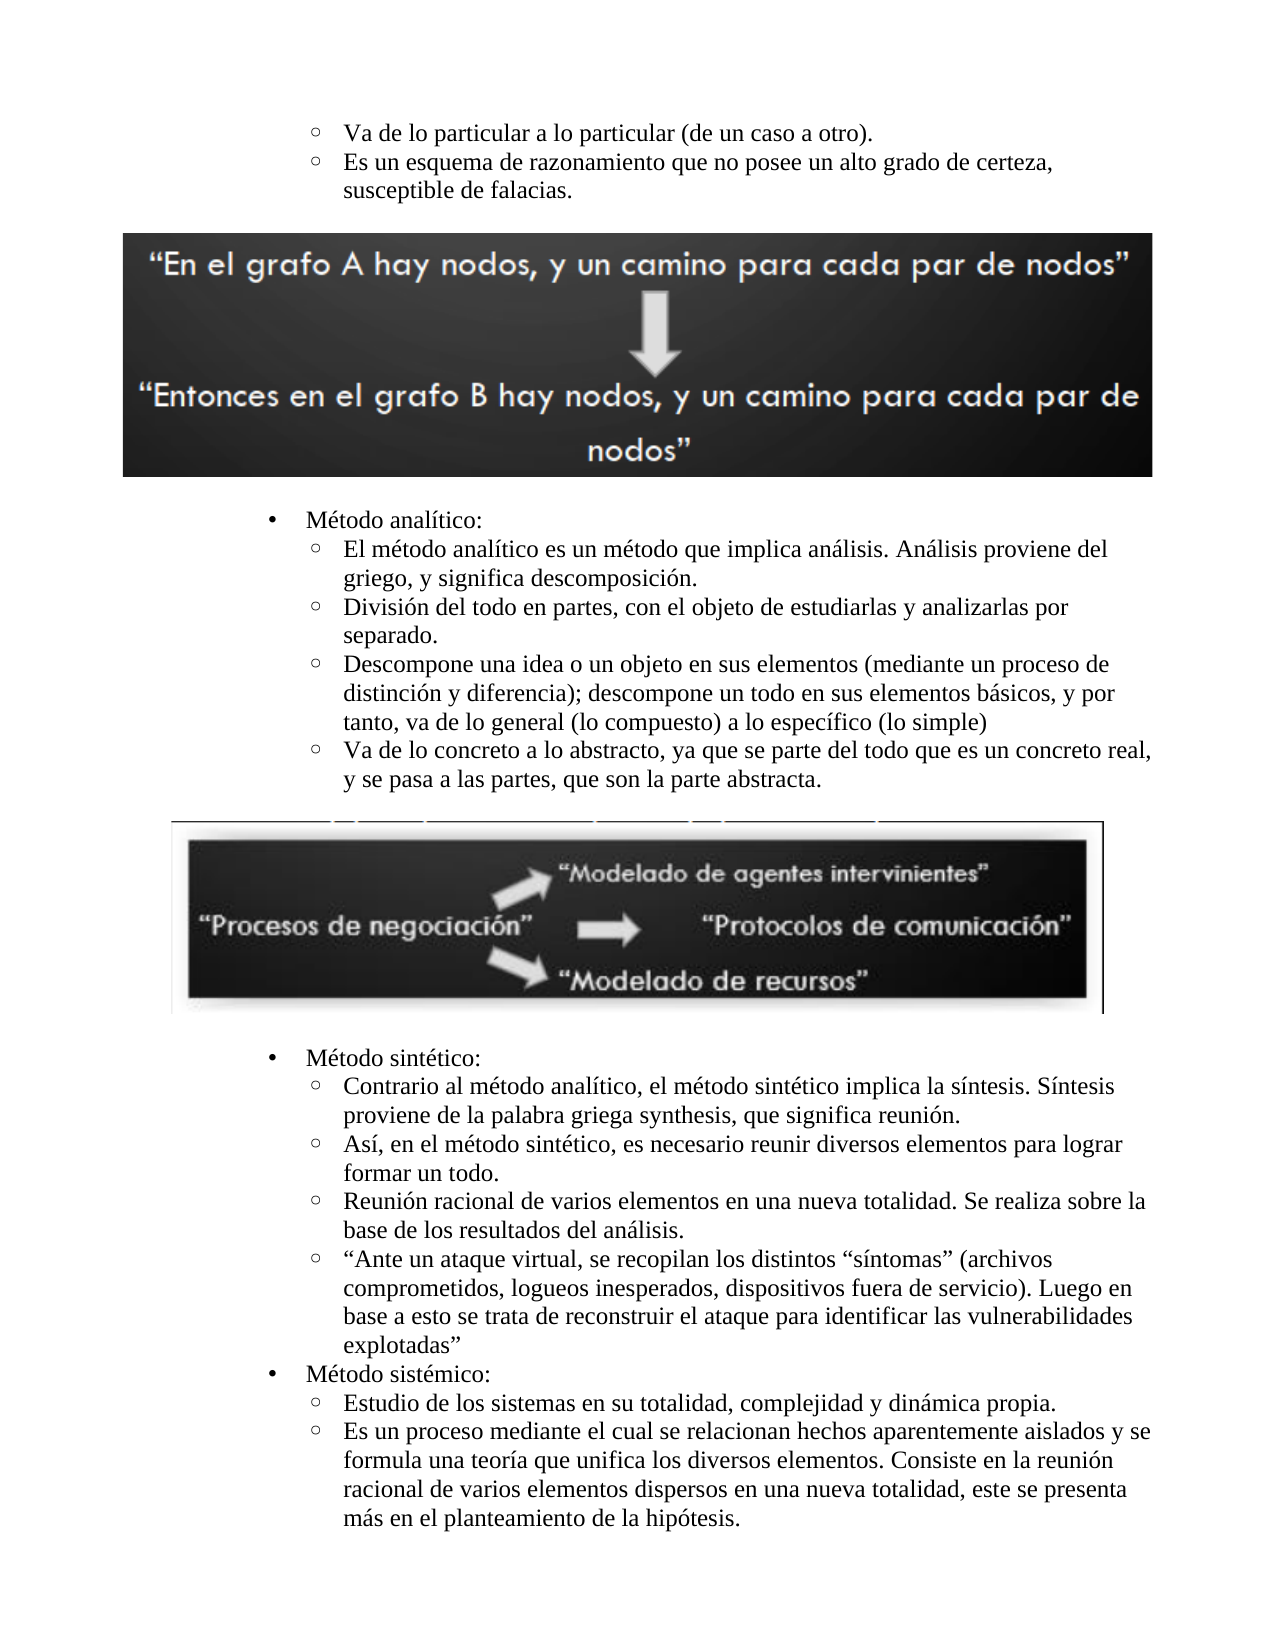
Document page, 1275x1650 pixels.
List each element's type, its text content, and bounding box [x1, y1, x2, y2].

list Reunión racional de varios elementos en una nueva totalidad. Se realiza sobre la base de los resultados del análisis. [306, 1186, 1157, 1244]
picture [122, 233, 1153, 477]
picture [171, 821, 1104, 1014]
list “Ante un ataque virtual, se recopilan los distintos “síntomas” (archivos comprometidos, logueos inesperados, dispositivos fuera de servicio). Luego en base a esto se trata de reconstruir el ataque para identificar las vulnerabilidades explotadas” [306, 1244, 1157, 1359]
list El método analítico es un método que implica análisis. Análisis proviene del griego, y significa descomposición. [306, 534, 1157, 592]
list Es un proceso mediante el cual se relacionan hechos aparentemente aislados y se formula una teoría que unifica los diversos elementos. Consiste en la reunión racional de varios elementos dispersos en una nueva totalidad, este se presenta más en el planteamiento de la hipótesis. [306, 1416, 1157, 1531]
list División del todo en partes, con el objeto de estudiarlas y analizarlas por separado. [306, 592, 1157, 649]
list Método sistémico: [268, 1359, 1157, 1388]
list Método analítico: [268, 506, 1157, 534]
list Va de lo particular a lo particular (de un caso a otro). [306, 118, 1157, 147]
list Es un esquema de razonamiento que no posee un alto grado de certeza, susceptible de falacias. [306, 147, 1157, 204]
list Método sintético: [268, 1043, 1157, 1071]
list Estudio de los sistemas en su totalidad, complejidad y dinámica propia. [306, 1388, 1157, 1416]
list Va de lo concreto a lo abstracto, ya que se parte del todo que es un concreto real, y se pasa a las partes, que son la parte abstracta. [306, 736, 1157, 793]
list Descompone una idea o un objeto en sus elementos (mediante un proceso de distinción y diferencia); descompone un todo en sus elementos básicos, y por tanto, va de lo general (lo compuesto) a lo específico (lo simple) [306, 649, 1157, 736]
list Contrario al método analítico, el método sintético implica la síntesis. Síntesis proviene de la palabra griega synthesis, que significa reunión. [306, 1071, 1157, 1129]
list Así, en el método sintético, es necesario reunir diversos elementos para lograr formar un todo. [306, 1129, 1157, 1186]
